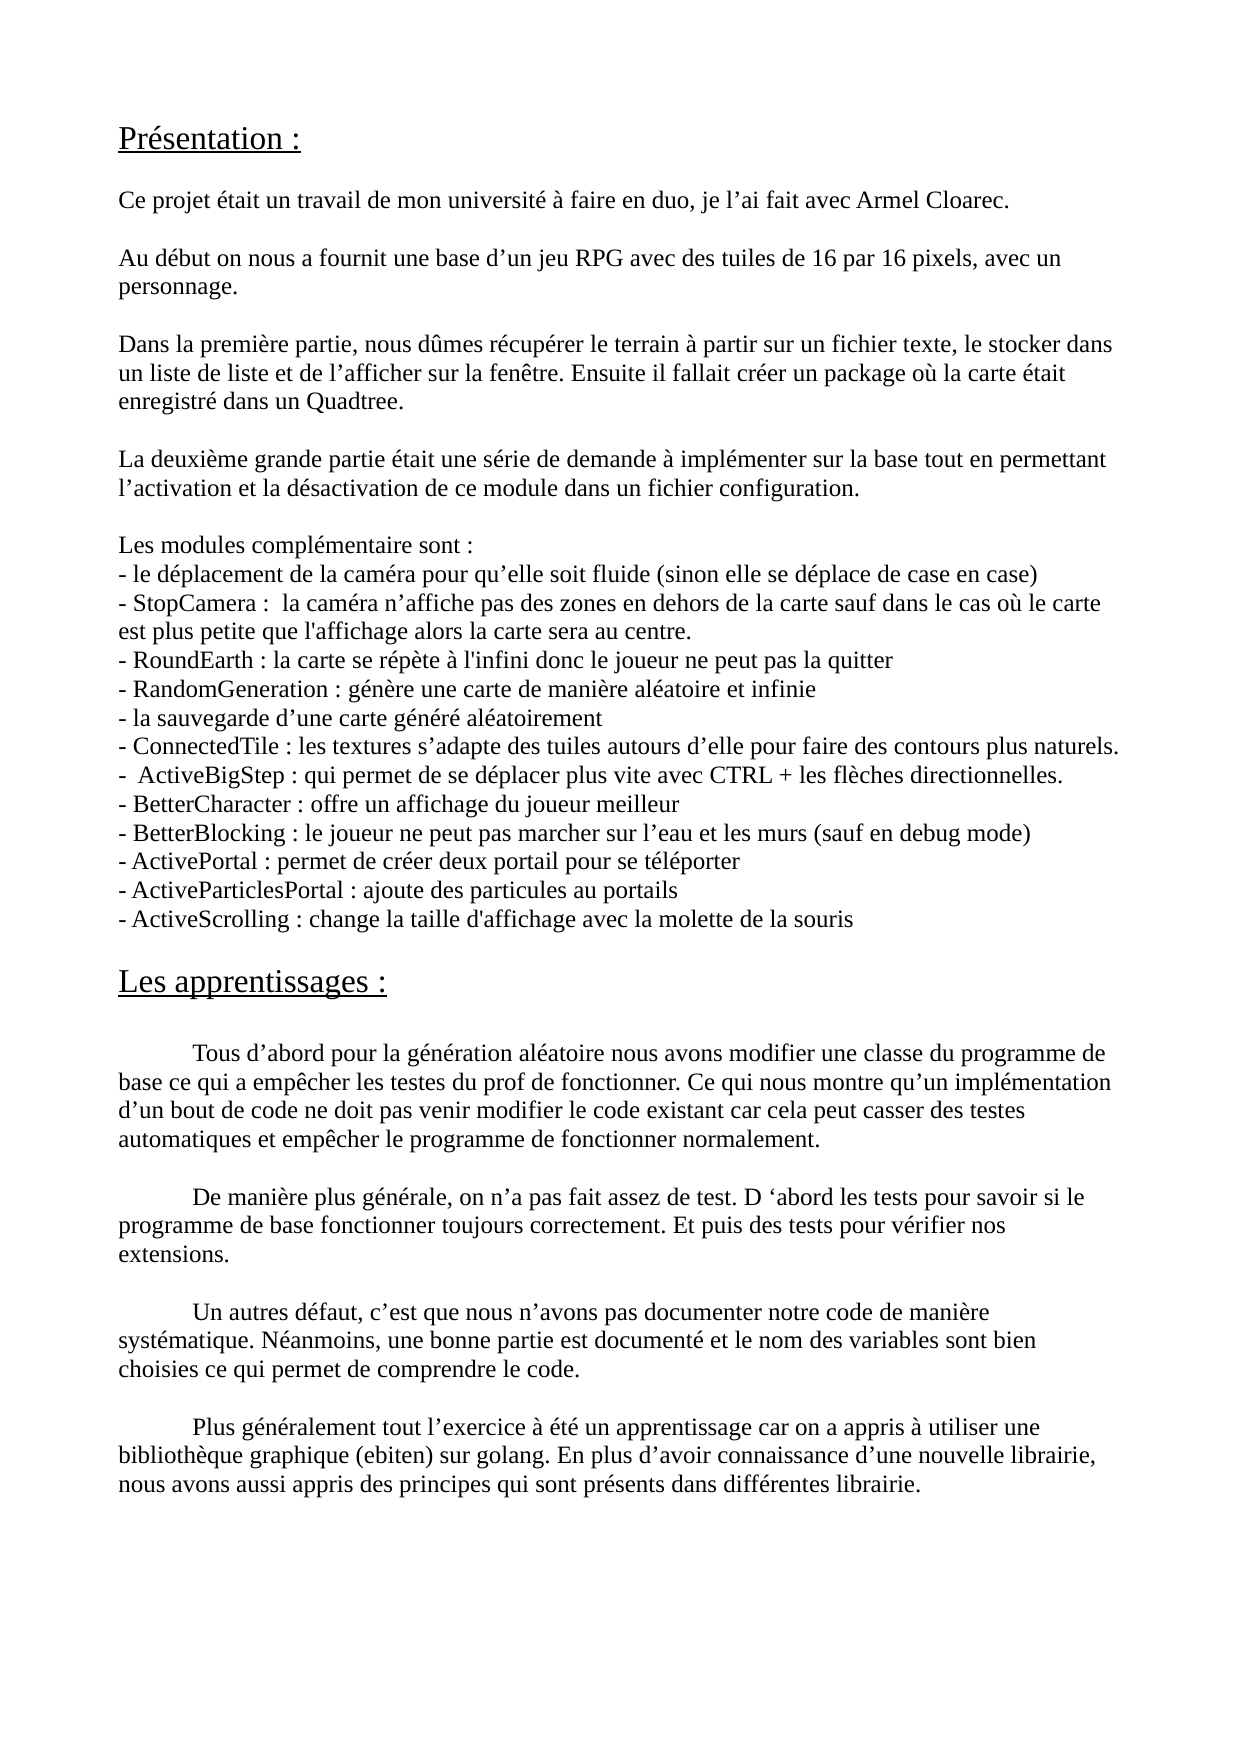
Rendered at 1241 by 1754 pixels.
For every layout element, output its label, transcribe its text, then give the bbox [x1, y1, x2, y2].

text - ActiveScrolling : change la taille d'affichage avec la molette de la souris [118, 904, 1122, 933]
text La deuxième grande partie était une série de demande à implémenter sur la base tout en permettant l’activation et la désactivation de ce module dans un fichier configuration. [118, 444, 1122, 501]
text - ActiveBigStep : qui permet de se déplacer plus vite avec CTRL + les flèches directionnelles. [118, 760, 1122, 789]
text Au début on nous a fournit une base d’un jeu RPG avec des tuiles de 16 par 16 pixels, avec un personnage. [118, 243, 1122, 300]
text De manière plus générale, on n’a pas fait assez de test. D ‘abord les tests pour savoir si le programme de base fonctionner toujours correctement. Et puis des tests pour vérifier nos extensions. [118, 1182, 1122, 1268]
text - ConnectedTile : les textures s’adapte des tuiles autours d’elle pour faire des contours plus naturels. [118, 731, 1122, 760]
text - la sauvegarde d’une carte généré aléatoirement [118, 703, 1122, 731]
text - RandomGeneration : génère une carte de manière aléatoire et infinie [118, 674, 1122, 703]
text Tous d’abord pour la génération aléatoire nous avons modifier une classe du programme de base ce qui a empêcher les testes du prof de fonctionner. Ce qui nous montre qu’un implémentation d’un bout de code ne doit pas venir modifier le code existant car cela peut casser des testes automatiques et empêcher le programme de fonctionner normalement. [118, 1038, 1122, 1153]
text Plus généralement tout l’exercice à été un apprentissage car on a appris à utiliser une bibliothèque graphique (ebiten) sur golang. En plus d’avoir connaissance d’une nouvelle librairie, nous avons aussi appris des principes qui sont présents dans différentes librairie. [118, 1412, 1122, 1498]
text - BetterBlocking : le joueur ne peut pas marcher sur l’eau et les murs (sauf en debug mode) [118, 818, 1122, 846]
text - ActiveParticlesPortal : ajoute des particules au portails [118, 875, 1122, 904]
text - BetterCharacter : offre un affichage du joueur meilleur [118, 789, 1122, 818]
text Dans la première partie, nous dûmes récupérer le terrain à partir sur un fichier texte, le stocker dans un liste de liste et de l’afficher sur la fenêtre. Ensuite il fallait créer un package où la carte était enregistré dans un Quadtree. [118, 329, 1122, 415]
text - le déplacement de la caméra pour qu’elle soit fluide (sinon elle se déplace de case en case) [118, 559, 1122, 588]
text - StopCamera : la caméra n’affiche pas des zones en dehors de la carte sauf dans le cas où le carte est plus petite que l'affichage alors la carte sera au centre. [118, 588, 1122, 645]
text Les modules complémentaire sont : [118, 530, 1122, 559]
text Un autres défaut, c’est que nous n’avons pas documenter notre code de manière systématique. Néanmoins, une bonne partie est documenté et le nom des variables sont bien choisies ce qui permet de comprendre le code. [118, 1297, 1122, 1383]
text - ActivePortal : permet de créer deux portail pour se téléporter [118, 846, 1122, 875]
text Ce projet était un travail de mon université à faire en duo, je l’ai fait avec Armel Cloarec. [118, 185, 1122, 214]
text Présentation : [118, 118, 1122, 156]
text Les apprentissages : [118, 961, 1122, 1000]
text - RoundEarth : la carte se répète à l'infini donc le joueur ne peut pas la quitter [118, 645, 1122, 674]
